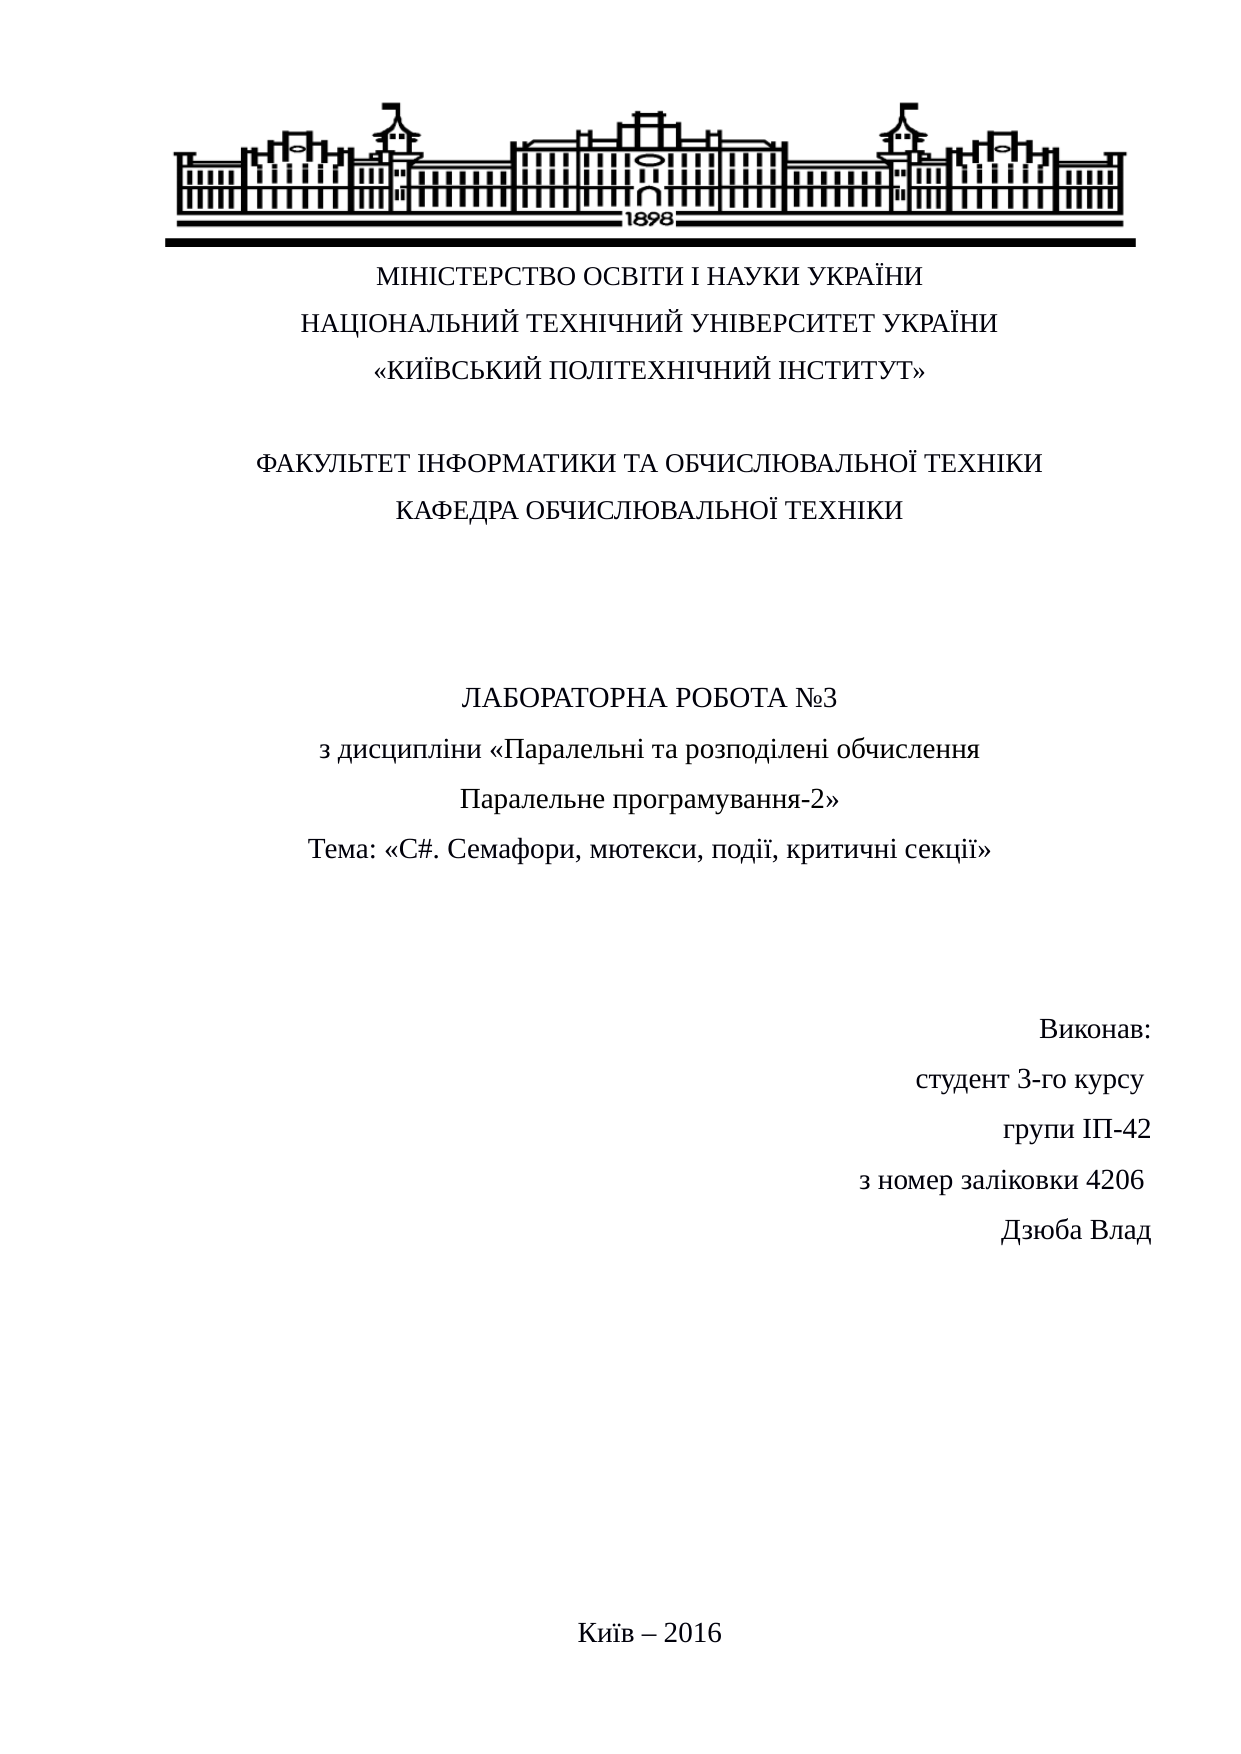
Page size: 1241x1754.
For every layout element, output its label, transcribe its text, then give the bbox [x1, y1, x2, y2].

text Київ – 2016 [148, 1615, 1152, 1648]
text Паралельне програмування-2» [148, 781, 1152, 814]
text КАФЕДРА ОБЧИСЛЮВАЛЬНОЇ ТЕХНІКИ [148, 494, 1152, 525]
text Тема: «C#. Семафори, мютекси, події, критичні секції» [148, 831, 1152, 865]
text ЛАБОРАТОРНА РОБОТА №3 [148, 680, 1152, 714]
picture [162, 88, 1138, 247]
text студент 3-го курсу [148, 1061, 1152, 1095]
text Дзюба Влад [148, 1212, 1152, 1246]
text «КИЇВСЬКИЙ ПОЛІТЕХНІЧНИЙ ІНСТИТУТ» [148, 354, 1152, 385]
text групи ІП-42 [148, 1112, 1152, 1145]
text ФАКУЛЬТЕТ ІНФОРМАТИКИ ТА ОБЧИСЛЮВАЛЬНОЇ ТЕХНІКИ [148, 447, 1152, 478]
text з номер заліковки 4206 [148, 1162, 1152, 1196]
text НАЦІОНАЛЬНИЙ ТЕХНІЧНИЙ УНІВЕРСИТЕТ УКРАЇНИ [148, 307, 1152, 338]
text Виконав: [148, 1011, 1152, 1044]
text з дисципліни «Паралельні та розподілені обчислення [148, 731, 1152, 764]
text МІНІСТЕРСТВО ОСВІТИ І НАУКИ УКРАЇНИ [148, 260, 1152, 292]
